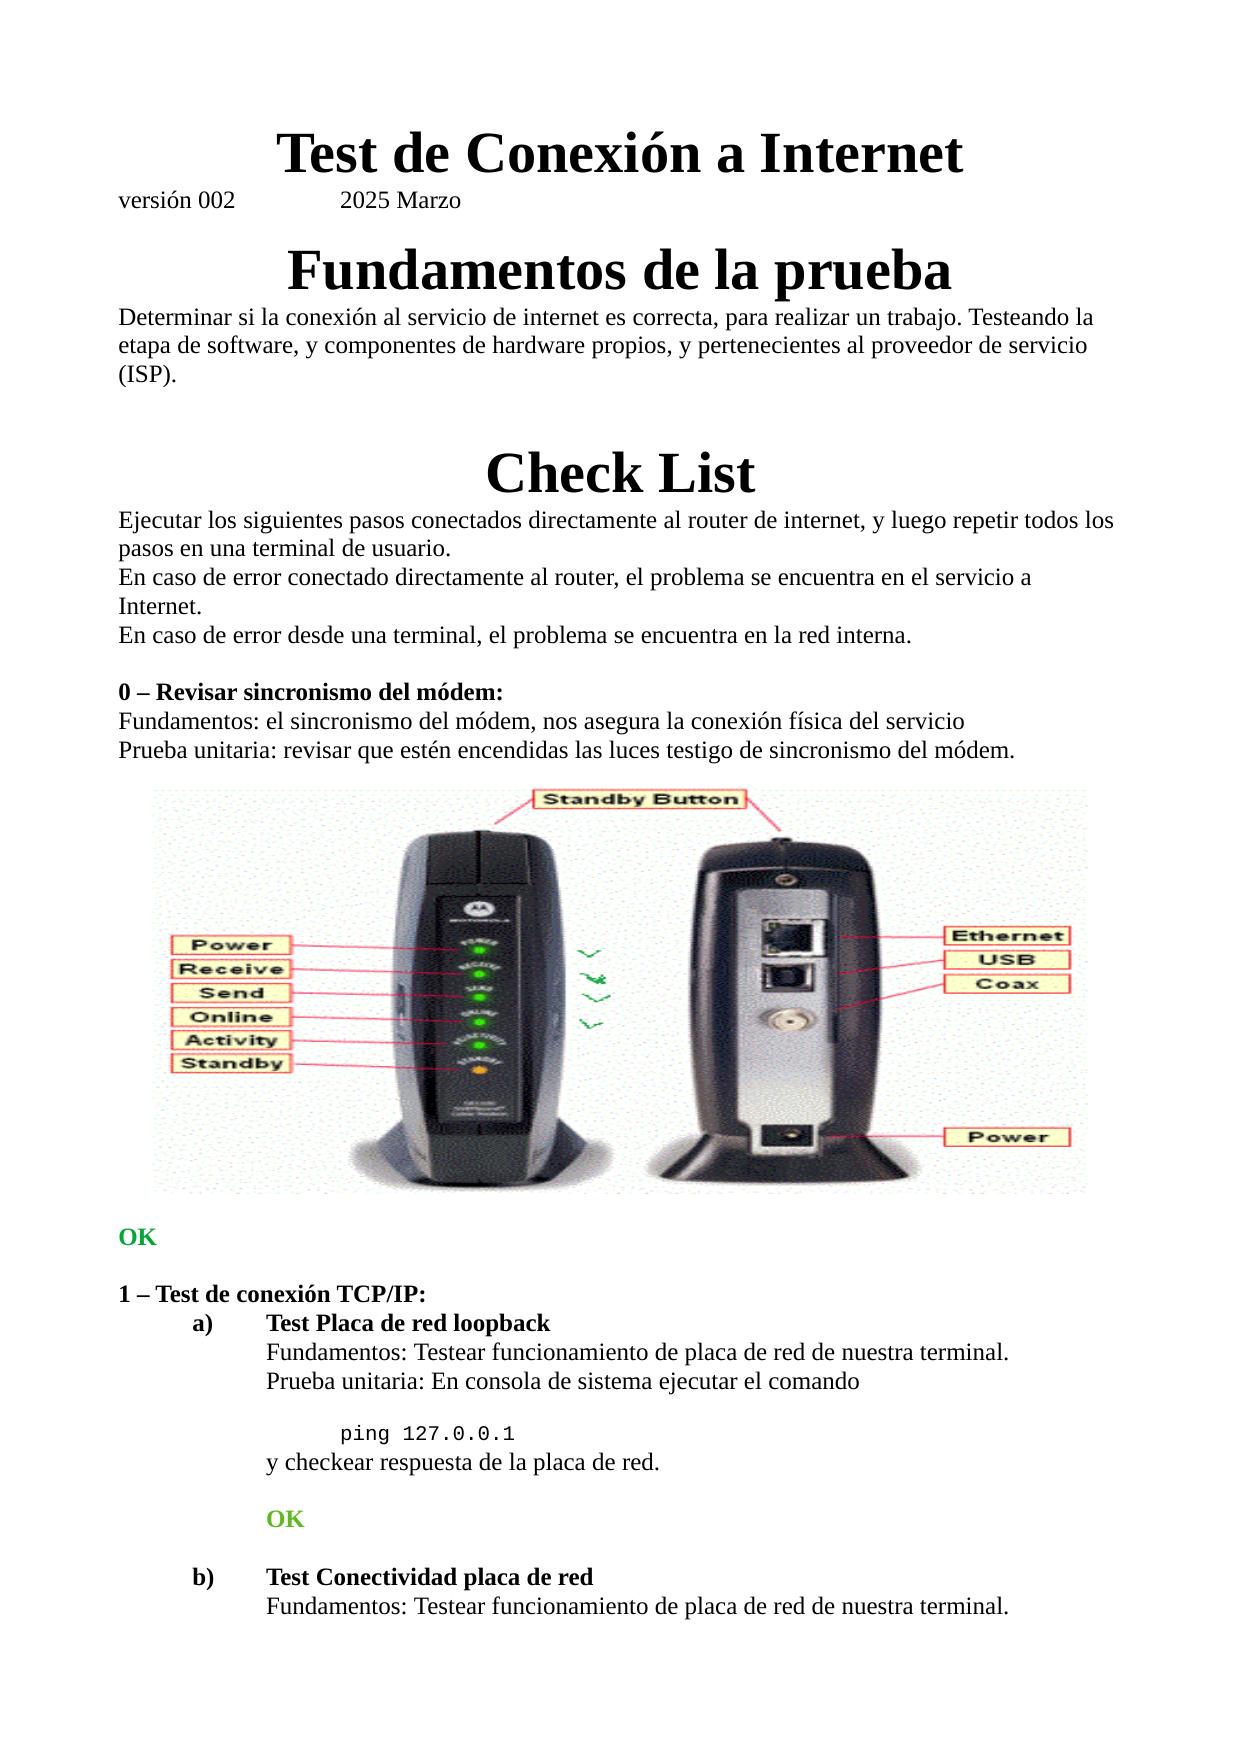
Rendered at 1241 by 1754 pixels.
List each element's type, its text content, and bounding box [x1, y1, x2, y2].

text OK [118, 1222, 1122, 1251]
text b) Test Conectividad placa de red [118, 1562, 1122, 1591]
text OK [118, 1504, 1122, 1533]
text Prueba unitaria: En consola de sistema ejecutar el comando [118, 1366, 1122, 1394]
text versión 002 2025 Marzo [118, 185, 1122, 214]
text a) Test Placa de red loopback [118, 1308, 1122, 1337]
text En caso de error conectado directamente al router, el problema se encuentra en el servicio a Internet. [118, 562, 1122, 620]
text En caso de error desde una terminal, el problema se encuentra en la red interna. [118, 620, 1122, 648]
text Determinar si la conexión al servicio de internet es correcta, para realizar un trabajo. Testeando la etapa de software, y componentes de hardware propios, y pertenecientes al proveedor de servicio (ISP). [118, 302, 1122, 388]
text y checkear respuesta de la placa de red. [118, 1447, 1122, 1476]
subtitle Check List [118, 438, 1122, 505]
text Fundamentos: el sincronismo del módem, nos asegura la conexión física del servicio [118, 706, 1122, 735]
text Ejecutar los siguientes pasos conectados directamente al router de internet, y luego repetir todos los pasos en una terminal de usuario. [118, 505, 1122, 562]
text Fundamentos: Testear funcionamiento de placa de red de nuestra terminal. [118, 1337, 1122, 1366]
text Prueba unitaria: revisar que estén encendidas las luces testigo de sincronismo del módem. [118, 735, 1122, 763]
picture [148, 784, 1093, 1194]
text 0 – Revisar sincronismo del módem: [118, 677, 1122, 706]
text ping 127.0.0.1 [118, 1423, 1122, 1447]
subtitle Fundamentos de la prueba [118, 235, 1122, 302]
text 1 – Test de conexión TCP/IP: [118, 1279, 1122, 1308]
subtitle Test de Conexión a Internet [118, 118, 1122, 185]
text Fundamentos: Testear funcionamiento de placa de red de nuestra terminal. [118, 1591, 1122, 1619]
